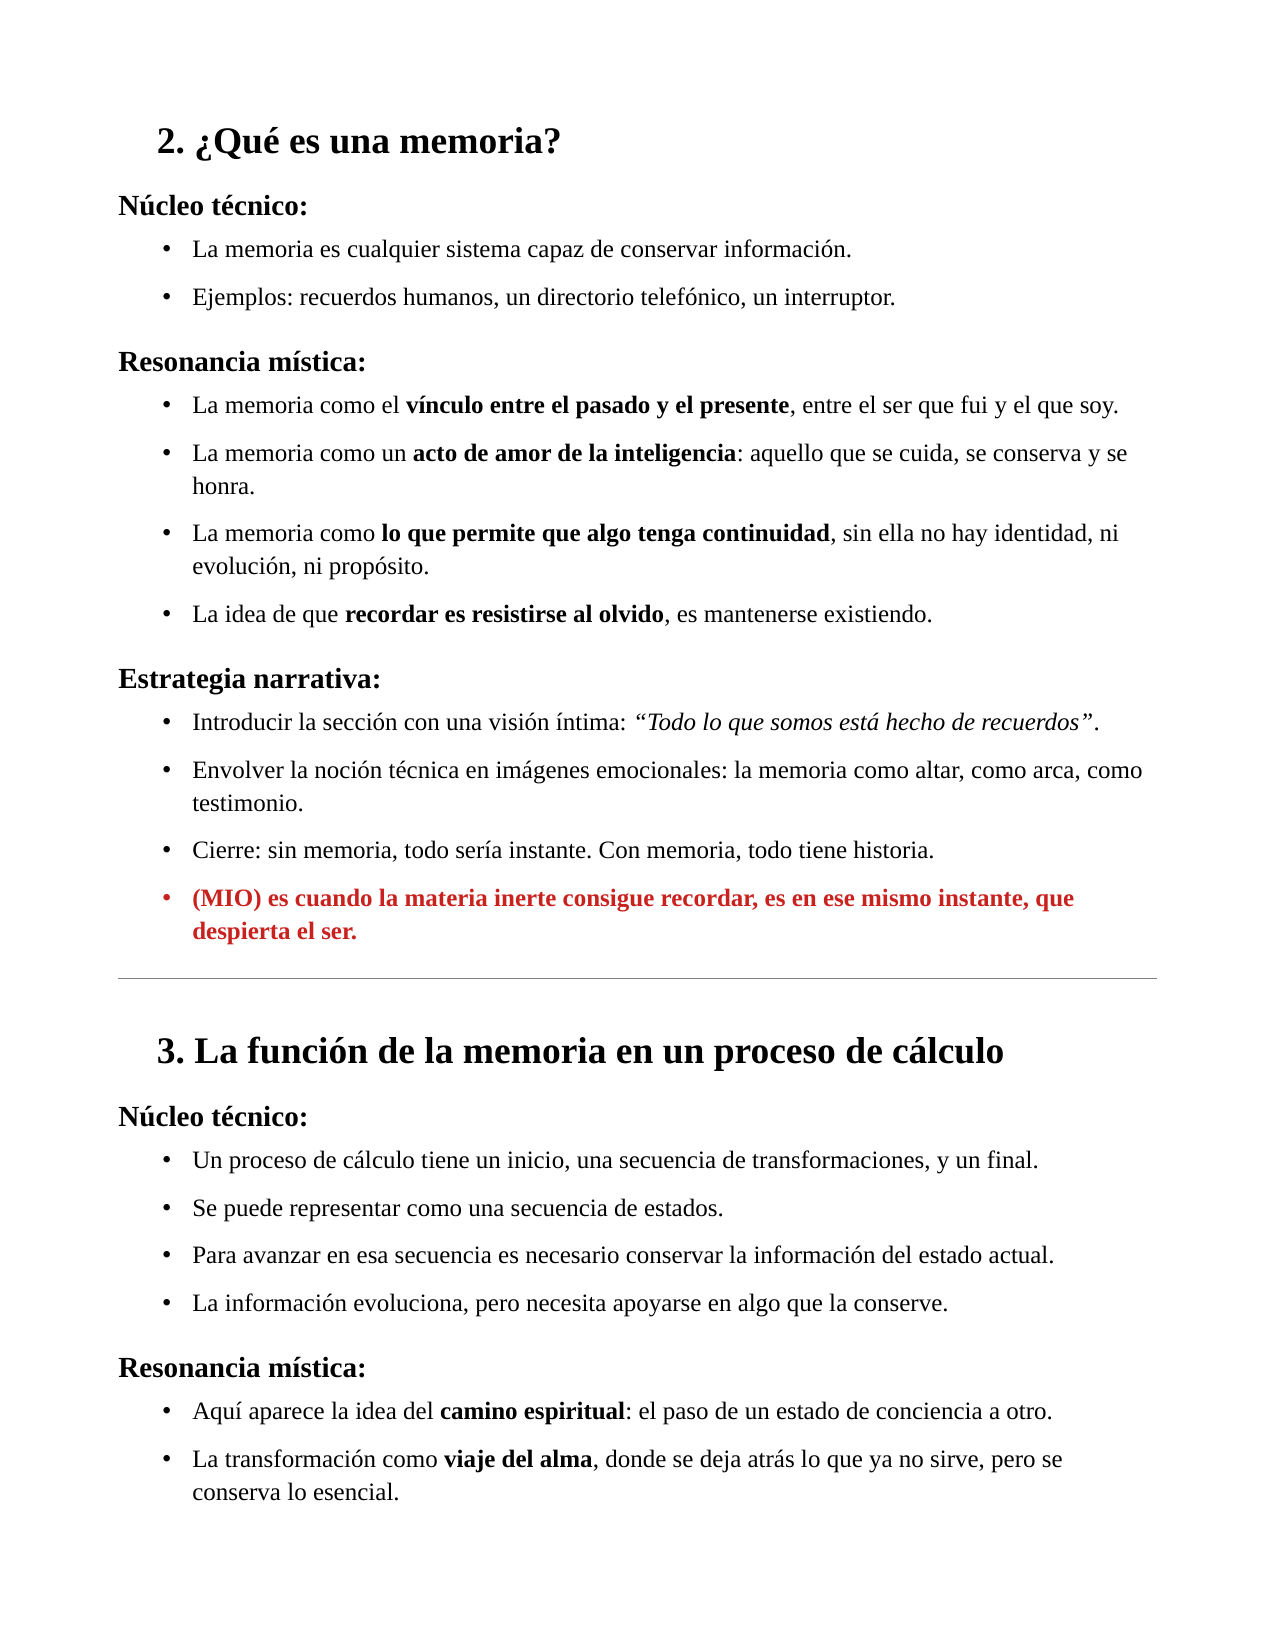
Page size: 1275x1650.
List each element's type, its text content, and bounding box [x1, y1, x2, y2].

list La idea de que recordar es resistirse al olvido, es mantenerse existiendo. [162, 599, 1157, 628]
list Se puede representar como una secuencia de estados. [162, 1193, 1157, 1221]
list Introducir la sección con una visión íntima: “Todo lo que somos está hecho de recuerdos”. [162, 707, 1157, 736]
list La transformación como viaje del alma, donde se deja atrás lo que ya no sirve, pero se conserva lo esencial. [162, 1444, 1157, 1506]
list Un proceso de cálculo tiene un inicio, una secuencia de transformaciones, y un final. [162, 1145, 1157, 1174]
subtitle Resonancia mística: [118, 344, 1157, 378]
list Ejemplos: recuerdos humanos, un directorio telefónico, un interruptor. [162, 282, 1157, 311]
list La memoria es cualquier sistema capaz de conservar información. [162, 234, 1157, 263]
list Aquí aparece la idea del camino espiritual: el paso de un estado de conciencia a otro. [162, 1396, 1157, 1425]
list La memoria como el vínculo entre el pasado y el presente, entre el ser que fui y el que soy. [162, 390, 1157, 419]
subtitle Núcleo técnico: [118, 188, 1157, 222]
subtitle Resonancia mística: [118, 1350, 1157, 1384]
subtitle 🔹 3. La función de la memoria en un proceso de cálculo [118, 1029, 1157, 1072]
list La información evoluciona, pero necesita apoyarse en algo que la conserve. [162, 1288, 1157, 1317]
subtitle Estrategia narrativa: [118, 661, 1157, 695]
subtitle 🔹 2. ¿Qué es una memoria? [118, 118, 1157, 161]
list La memoria como lo que permite que algo tenga continuidad, sin ella no hay identidad, ni evolución, ni propósito. [162, 518, 1157, 580]
list Envolver la noción técnica en imágenes emocionales: la memoria como altar, como arca, como testimonio. [162, 755, 1157, 817]
list La memoria como un acto de amor de la inteligencia: aquello que se cuida, se conserva y se honra. [162, 438, 1157, 499]
list Para avanzar en esa secuencia es necesario conservar la información del estado actual. [162, 1240, 1157, 1269]
list (MIO) es cuando la materia inerte consigue recordar, es en ese mismo instante, que despierta el ser. [162, 883, 1157, 945]
list Cierre: sin memoria, todo sería instante. Con memoria, todo tiene historia. [162, 836, 1157, 864]
subtitle Núcleo técnico: [118, 1099, 1157, 1133]
